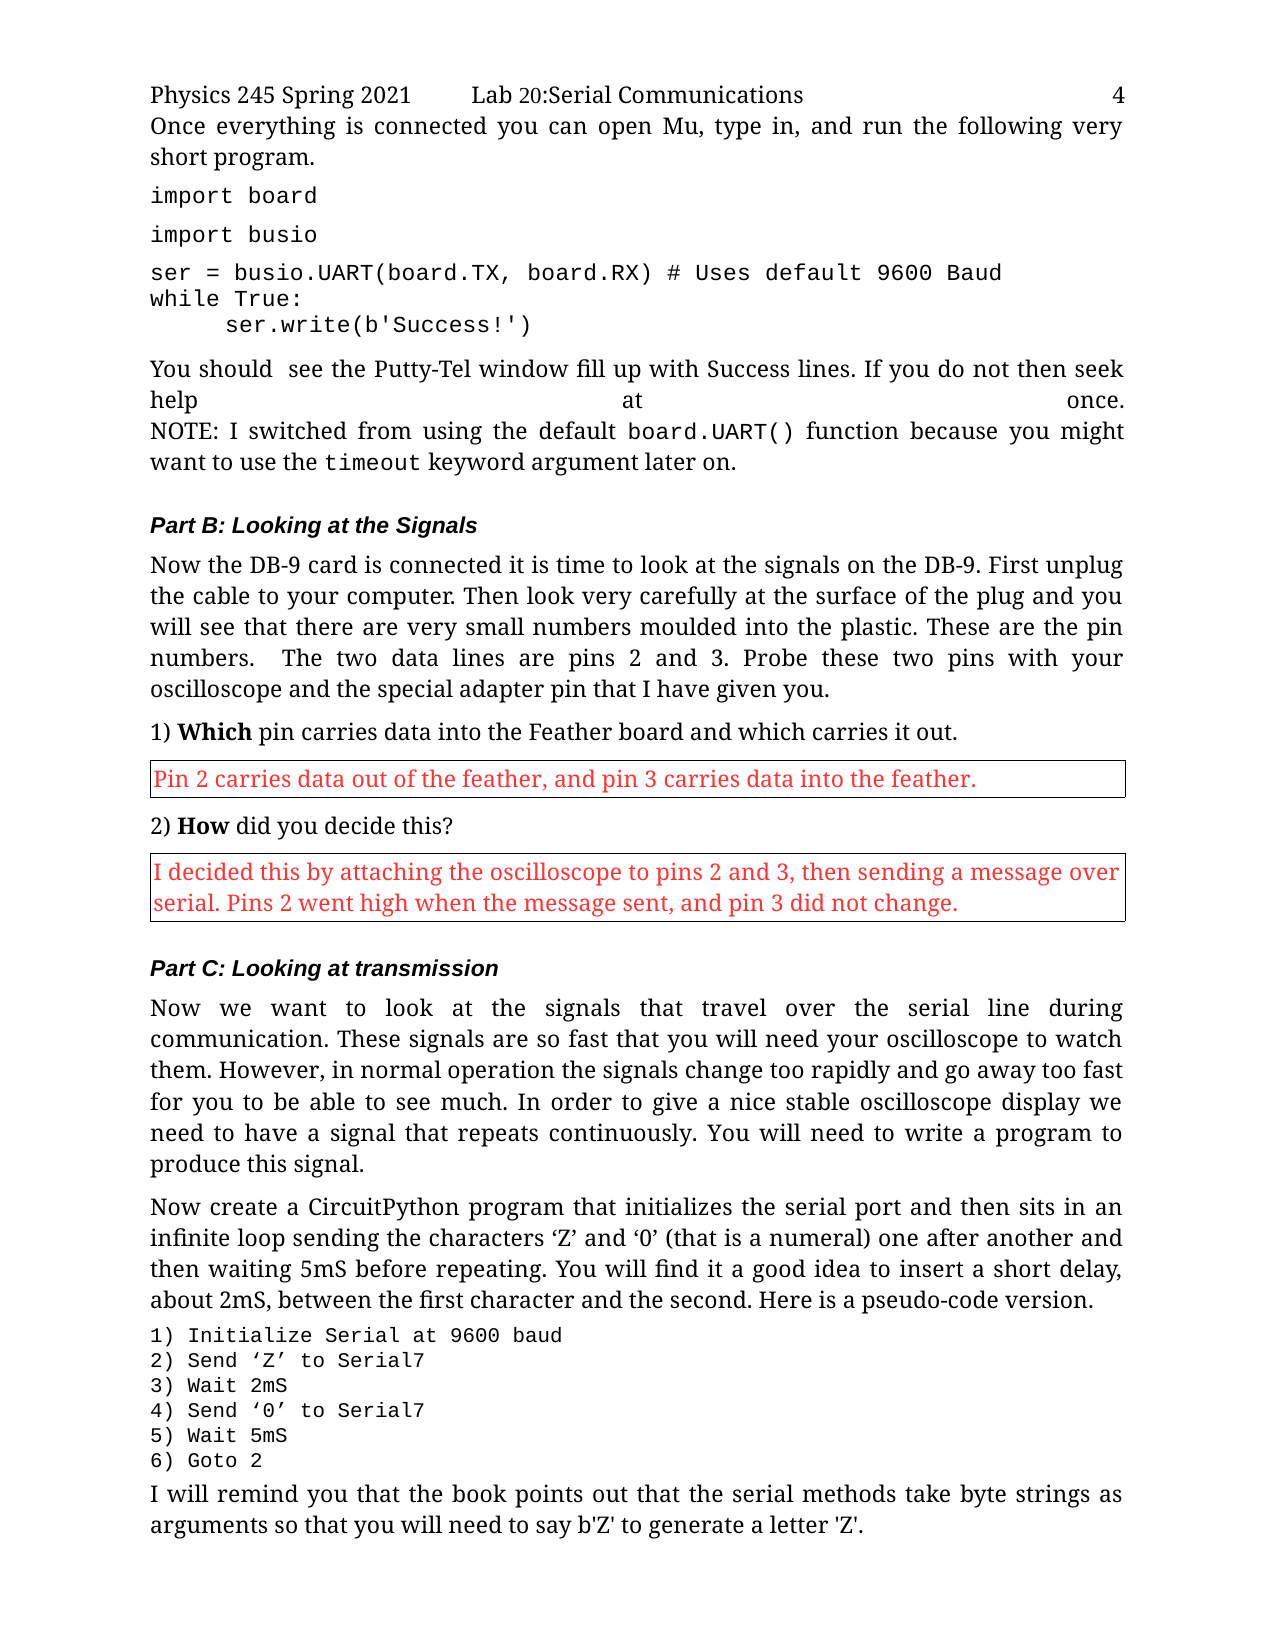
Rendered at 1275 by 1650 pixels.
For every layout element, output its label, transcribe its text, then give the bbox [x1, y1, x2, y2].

subtitle Part B: Looking at the Signals [150, 511, 1125, 538]
text 2) How did you decide this? [150, 809, 1125, 841]
text Once everything is connected you can open Mu, type in, and run the following very short program. [150, 110, 1125, 172]
text I decided this by attaching the oscilloscope to pins 2 and 3, then sending a message over serial. Pins 2 went high when the message sent, and pin 3 did not change. [151, 854, 1125, 921]
text import board [150, 185, 1125, 211]
text Now the DB-9 card is connected it is time to look at the signals on the DB-9. First unplug the cable to your computer. Then look very carefully at the surface of the plug and you will see that there are very small numbers moulded into the plastic. These are the pin numbers. The two data lines are pins 2 and 3. Probe these two pins with your oscilloscope and the special adapter pin that I have given you. [150, 548, 1125, 704]
list Send ‘0’ to Serial7 [150, 1398, 1125, 1423]
text 1) Which pin carries data into the Feather board and which carries it out. [150, 716, 1125, 747]
list Wait 2mS [150, 1373, 1125, 1398]
text Now we want to look at the signals that travel over the serial line during communication. These signals are so fast that you will need your oscilloscope to watch them. However, in normal operation the signals change too rapidly and go away too fast for you to be able to see much. In order to give a nice stable oscilloscope display we need to have a signal that repeats continuously. You will need to write a program to produce this signal. [150, 992, 1125, 1178]
list Send ‘Z’ to Serial7 [150, 1348, 1125, 1373]
list Goto 2 [150, 1448, 1125, 1473]
text I will remind you that the book points out that the serial methods take byte strings as arguments so that you will need to say b'Z' to generate a letter 'Z'. [150, 1478, 1125, 1540]
subtitle Part C: Looking at transmission [150, 955, 1125, 982]
text Now create a CircuitPython program that initializes the serial port and then sits in an infinite loop sending the characters ‘Z’ and ‘0’ (that is a numeral) one after another and then waiting 5mS before repeating. You will find it a good idea to insert a short delay, about 2mS, between the first character and the second. Here is a pseudo-code version. [150, 1191, 1125, 1315]
list Initialize Serial at 9600 baud [150, 1323, 1125, 1348]
text import busio [150, 223, 1125, 249]
text Pin 2 carries data out of the feather, and pin 3 carries data into the feather. [151, 761, 1125, 797]
text You should see the Putty-Tel window fill up with Success lines. If you do not then seek help at once. NOTE: I switched from using the default board.UART() function because you might want to use the timeout keyword argument later on. [150, 352, 1125, 478]
list Wait 5mS [150, 1423, 1125, 1448]
text ser = busio.UART(board.TX, board.RX) # Uses default 9600 Baud while True: ser.write(b'Success!') [150, 262, 1125, 340]
